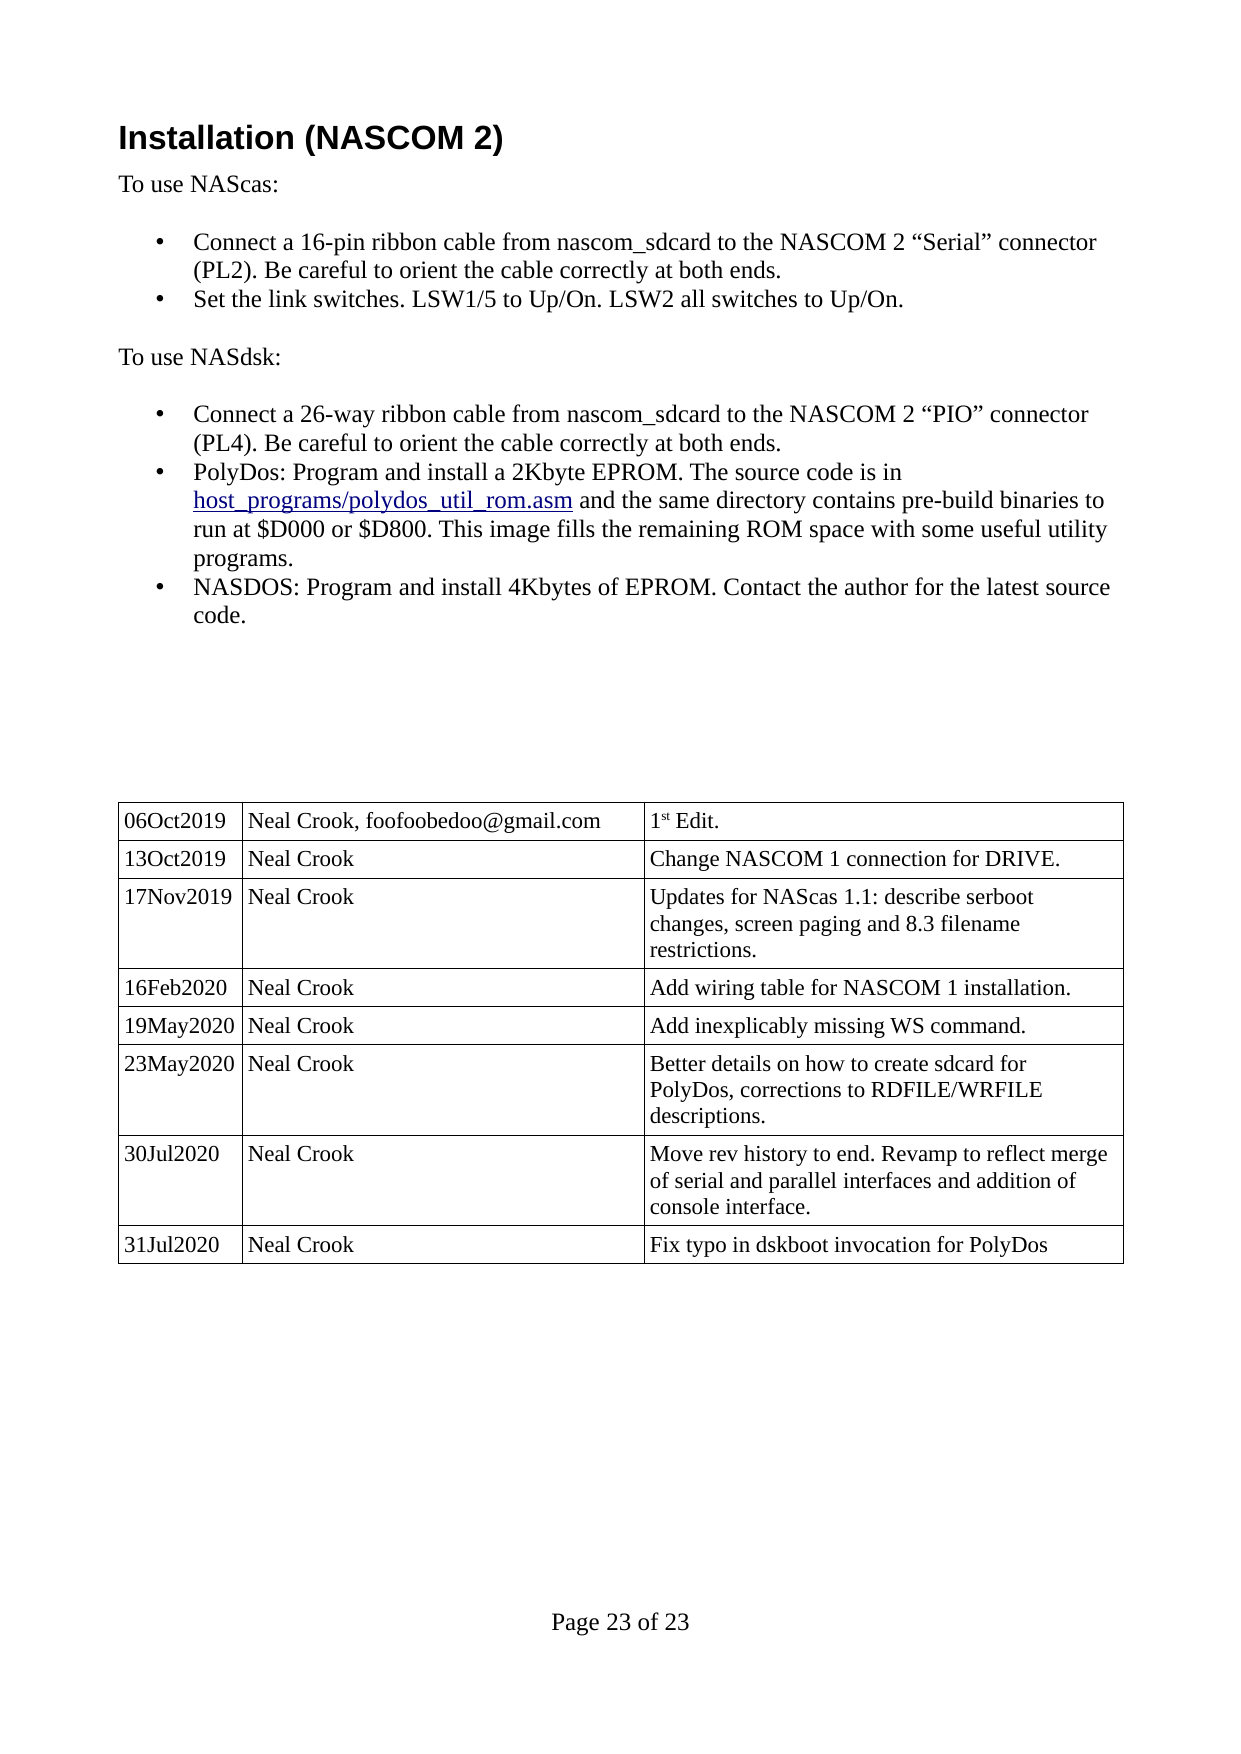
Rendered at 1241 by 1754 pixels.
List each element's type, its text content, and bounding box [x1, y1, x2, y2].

list Connect a 16-pin ribbon cable from nascom_sdcard to the NASCOM 2 “Serial” connector (PL2). Be careful to orient the cable correctly at both ends. [156, 227, 1122, 284]
table_cell Better details on how to create sdcard for PolyDos, corrections to RDFILE/WRFILE descriptions. [645, 1045, 1123, 1135]
list Connect a 26-way ribbon cable from nascom_sdcard to the NASCOM 2 “PIO” connector (PL4). Be careful to orient the cable correctly at both ends. [156, 399, 1122, 457]
table_cell Neal Crook [243, 1007, 644, 1044]
list NASDOS: Program and install 4Kbytes of EPROM. Contact the author for the latest source code. [156, 572, 1122, 629]
table_cell Change NASCOM 1 connection for DRIVE. [645, 841, 1123, 878]
table_cell Updates for NAScas 1.1: describe serboot changes, screen paging and 8.3 filename restrictions. [645, 879, 1123, 968]
table_cell 31Jul2020 [119, 1226, 242, 1263]
table_cell 16Feb2020 [119, 969, 242, 1006]
table_cell Add inexplicably missing WS command. [645, 1007, 1123, 1044]
table_cell Neal Crook [243, 841, 644, 878]
table_cell 23May2020 [119, 1045, 242, 1135]
list Set the link switches. LSW1/5 to Up/On. LSW2 all switches to Up/On. [156, 284, 1122, 313]
table_cell 30Jul2020 [119, 1136, 242, 1225]
table_cell Neal Crook [243, 1136, 644, 1225]
table_cell Neal Crook [243, 1045, 644, 1135]
table_cell Add wiring table for NASCOM 1 installation. [645, 969, 1123, 1006]
list PolyDos: Program and install a 2Kbyte EPROM. The source code is in host_programs/polydos_util_rom.asm and the same directory contains pre-build binaries to run at $D000 or $D800. This image fills the remaining ROM space with some useful utility programs. [156, 457, 1122, 572]
table_cell 13Oct2019 [119, 841, 242, 878]
table_cell Neal Crook [243, 879, 644, 968]
table_cell Neal Crook [243, 1226, 644, 1263]
table_cell Move rev history to end. Revamp to reflect merge of serial and parallel interfaces and addition of console interface. [645, 1136, 1123, 1225]
table_cell 19May2020 [119, 1007, 242, 1044]
table_cell Neal Crook [243, 969, 644, 1006]
table_cell 17Nov2019 [119, 879, 242, 968]
subtitle Installation (NASCOM 2) [118, 118, 1122, 157]
text To use NASdsk: [118, 342, 1122, 371]
table_cell Fix typo in dskboot invocation for PolyDos [645, 1226, 1123, 1263]
table_header 06Oct2019 [119, 803, 242, 840]
text To use NAScas: [118, 169, 1122, 198]
table_header 1st Edit. [645, 803, 1123, 840]
table_header Neal Crook, foofoobedoo@gmail.com [243, 803, 644, 840]
